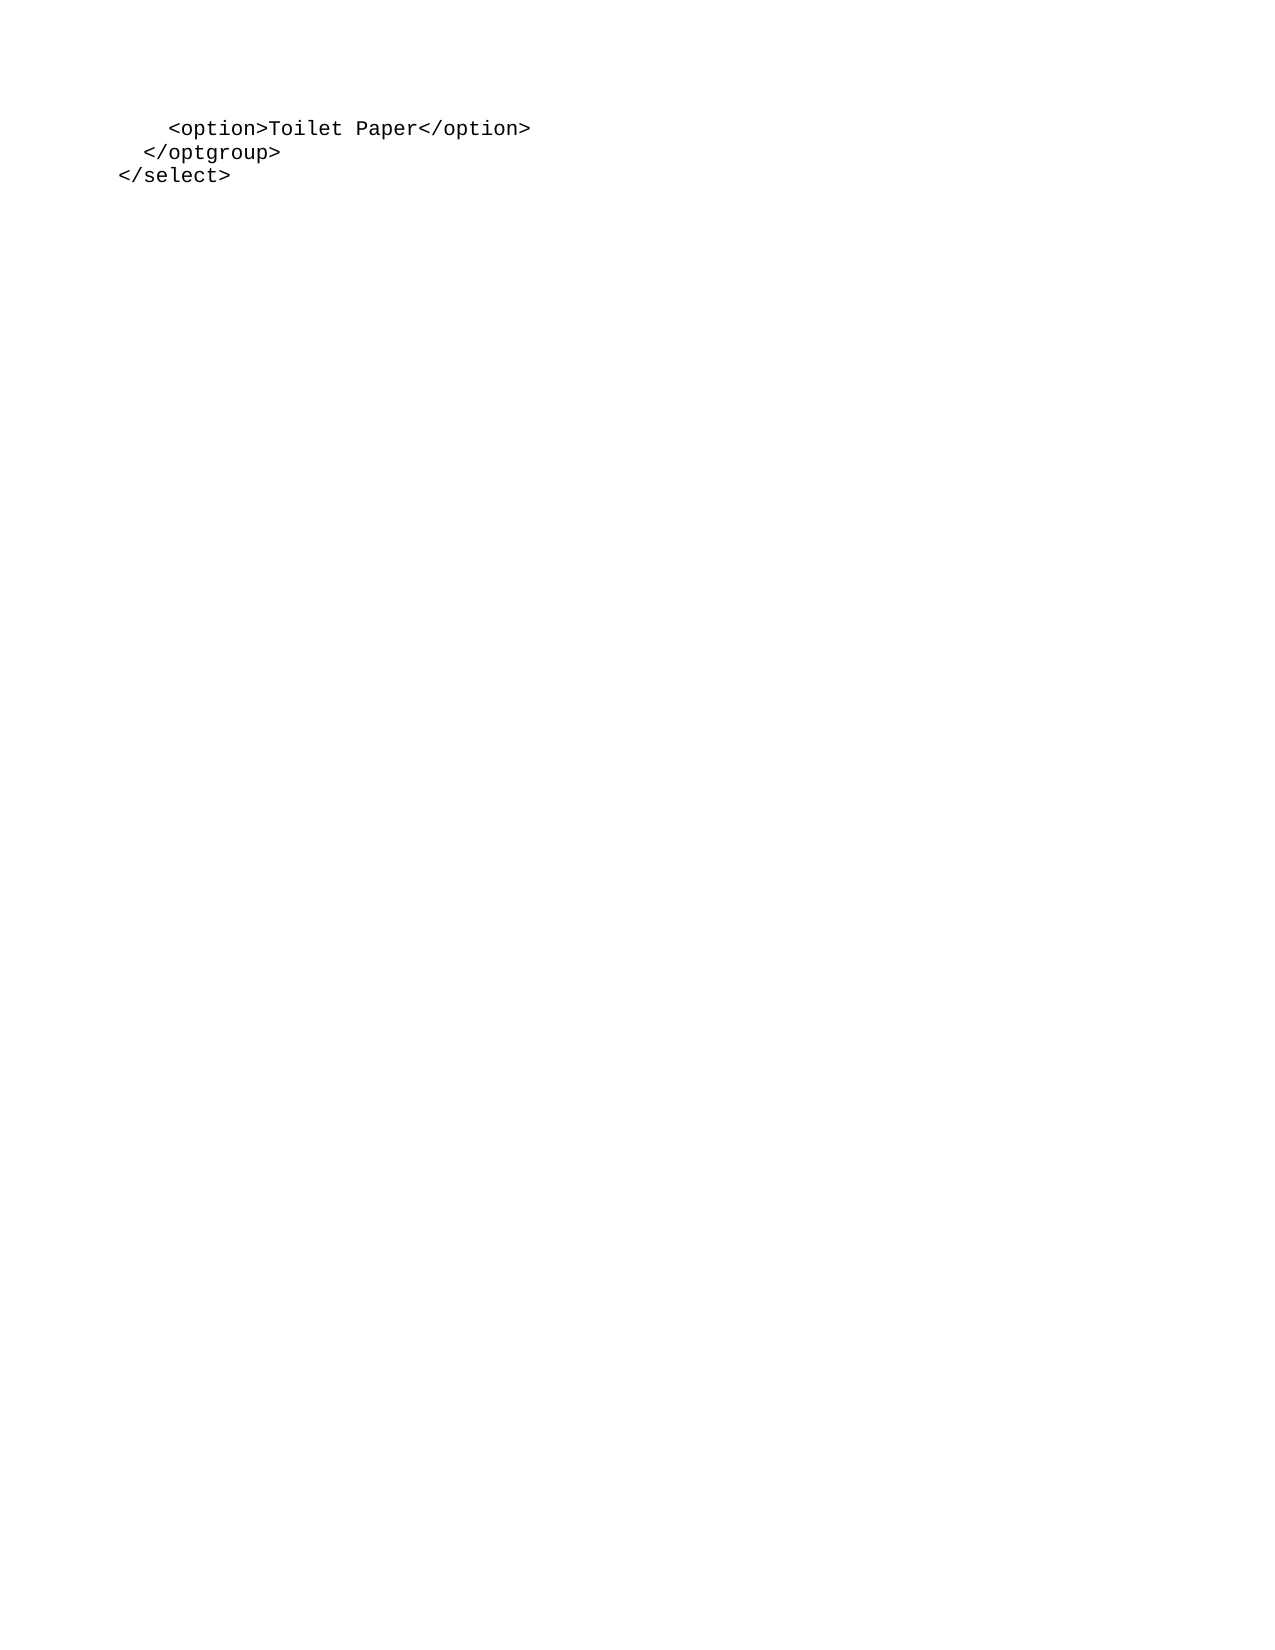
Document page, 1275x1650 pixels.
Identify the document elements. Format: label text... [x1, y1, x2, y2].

text </optgroup> [118, 142, 1157, 165]
text </select> [118, 165, 1157, 189]
text <option>Toilet Paper</option> [118, 118, 1157, 142]
